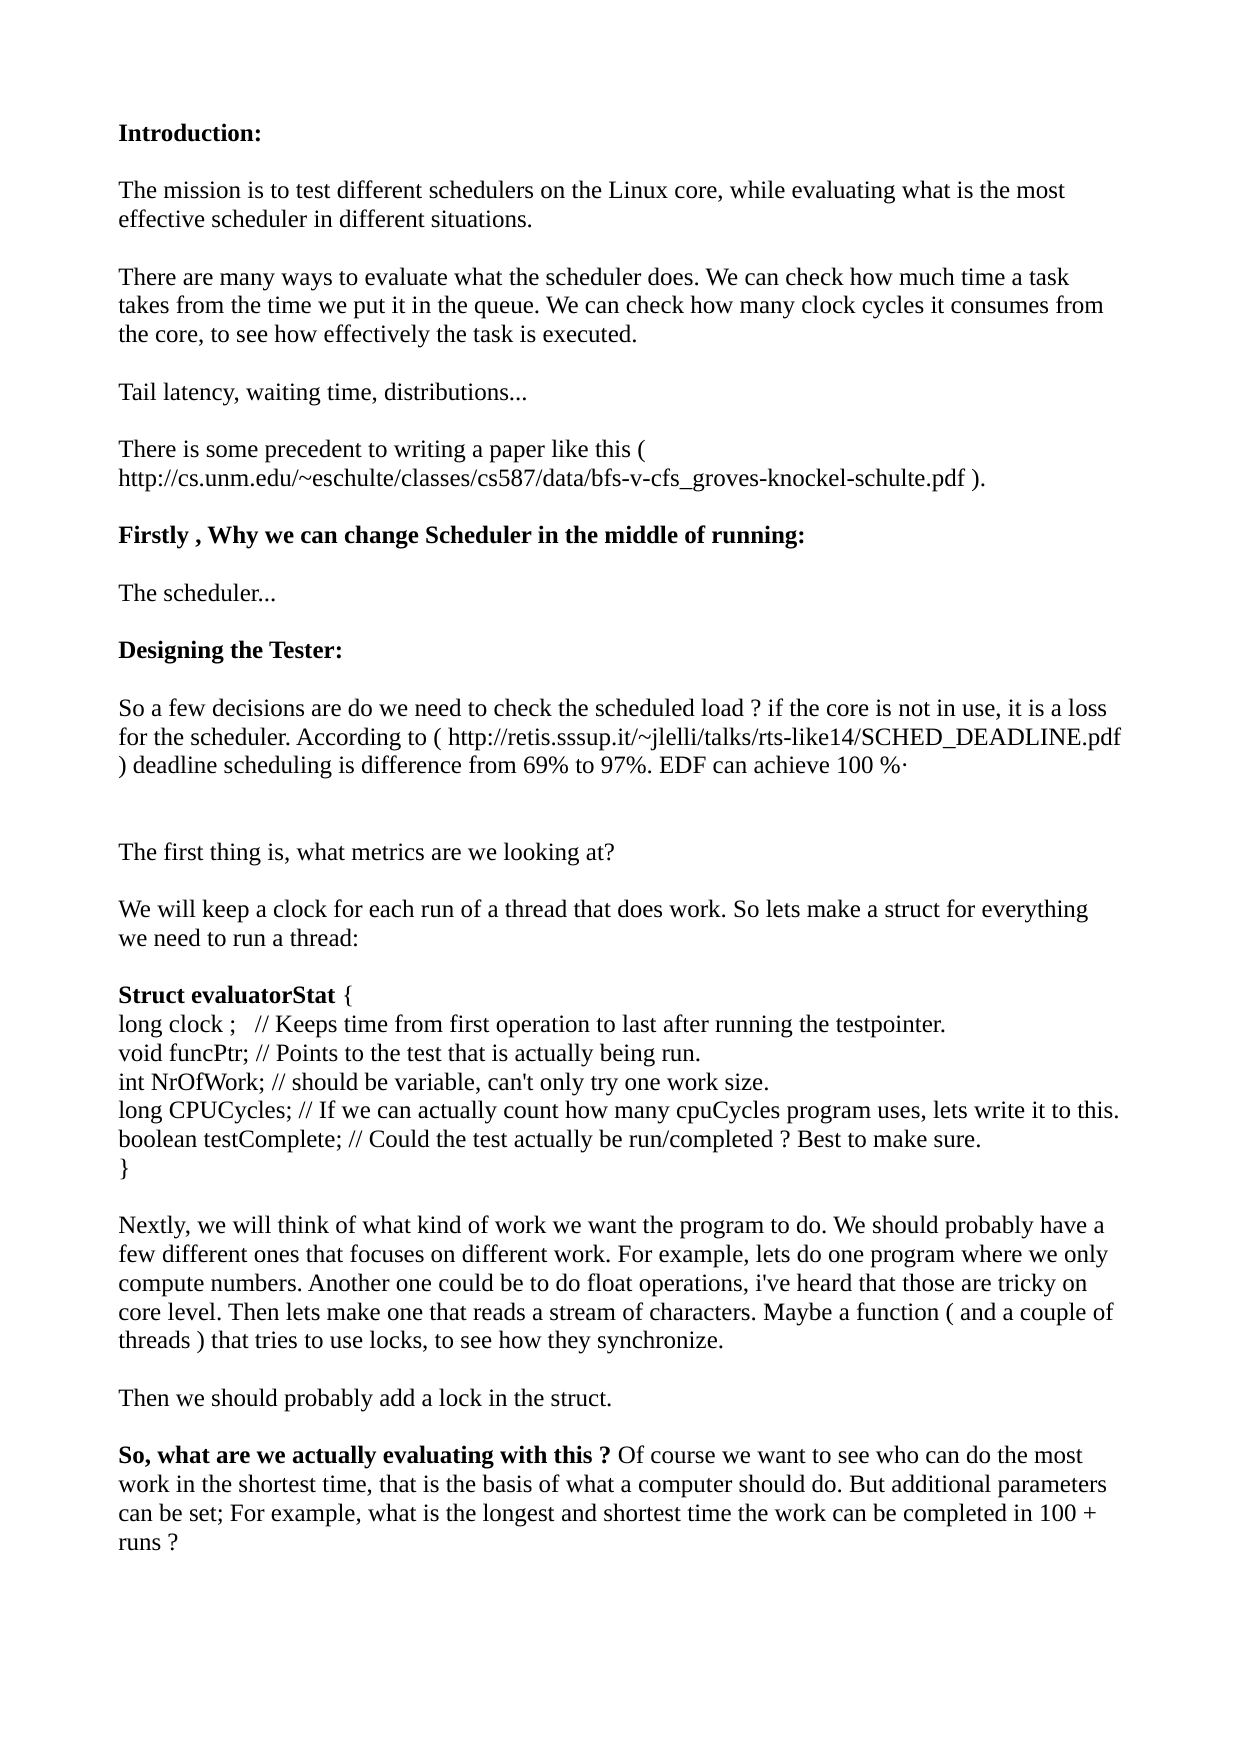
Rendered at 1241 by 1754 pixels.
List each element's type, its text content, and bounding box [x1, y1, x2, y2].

text void funcPtr; // Points to the test that is actually being run. [118, 1038, 1122, 1067]
text The mission is to test different schedulers on the Linux core, while evaluating what is the most effective scheduler in different situations. [118, 176, 1122, 233]
text The scheduler... [118, 578, 1122, 607]
text The first thing is, what metrics are we looking at? [118, 837, 1122, 866]
text Introduction: [118, 118, 1122, 147]
text There are many ways to evaluate what the scheduler does. We can check how much time a task takes from the time we put it in the queue. We can check how many clock cycles it consumes from the core, to see how effectively the task is executed. [118, 262, 1122, 348]
text So a few decisions are do we need to check the scheduled load ? if the core is not in use, it is a loss for the scheduler. According to ( http://retis.sssup.it/~jlelli/talks/rts-like14/SCHED_DEADLINE.pdf ) deadline scheduling is difference from 69% to 97%. EDF can achieve 100 %· [118, 693, 1122, 779]
text long CPUCycles; // If we can actually count how many cpuCycles program uses, lets write it to this. [118, 1096, 1122, 1124]
text boolean testComplete; // Could the test actually be run/completed ? Best to make sure. [118, 1124, 1122, 1153]
text Firstly , Why we can change Scheduler in the middle of running: [118, 521, 1122, 549]
text Struct evaluatorStat { [118, 981, 1122, 1009]
text Tail latency, waiting time, distributions... [118, 377, 1122, 406]
text We will keep a clock for each run of a thread that does work. So lets make a struct for everything we need to run a thread: [118, 894, 1122, 952]
text There is some precedent to writing a paper like this ( http://cs.unm.edu/~eschulte/classes/cs587/data/bfs-v-cfs_groves-knockel-schulte.pdf ). [118, 434, 1122, 492]
text So, what are we actually evaluating with this ? Of course we want to see who can do the most work in the shortest time, that is the basis of what a computer should do. But additional parameters can be set; For example, what is the longest and shortest time the work can be completed in 100 + runs ? [118, 1441, 1122, 1556]
text } [118, 1153, 1122, 1182]
text Designing the Tester: [118, 636, 1122, 664]
text Then we should probably add a lock in the struct. [118, 1383, 1122, 1412]
text Nextly, we will think of what kind of work we want the program to do. We should probably have a few different ones that focuses on different work. For example, lets do one program where we only compute numbers. Another one could be to do float operations, i've heard that those are tricky on core level. Then lets make one that reads a stream of characters. Maybe a function ( and a couple of threads ) that tries to use locks, to see how they synchronize. [118, 1211, 1122, 1354]
text long clock ; // Keeps time from first operation to last after running the testpointer. [118, 1009, 1122, 1038]
text int NrOfWork; // should be variable, can't only try one work size. [118, 1067, 1122, 1096]
